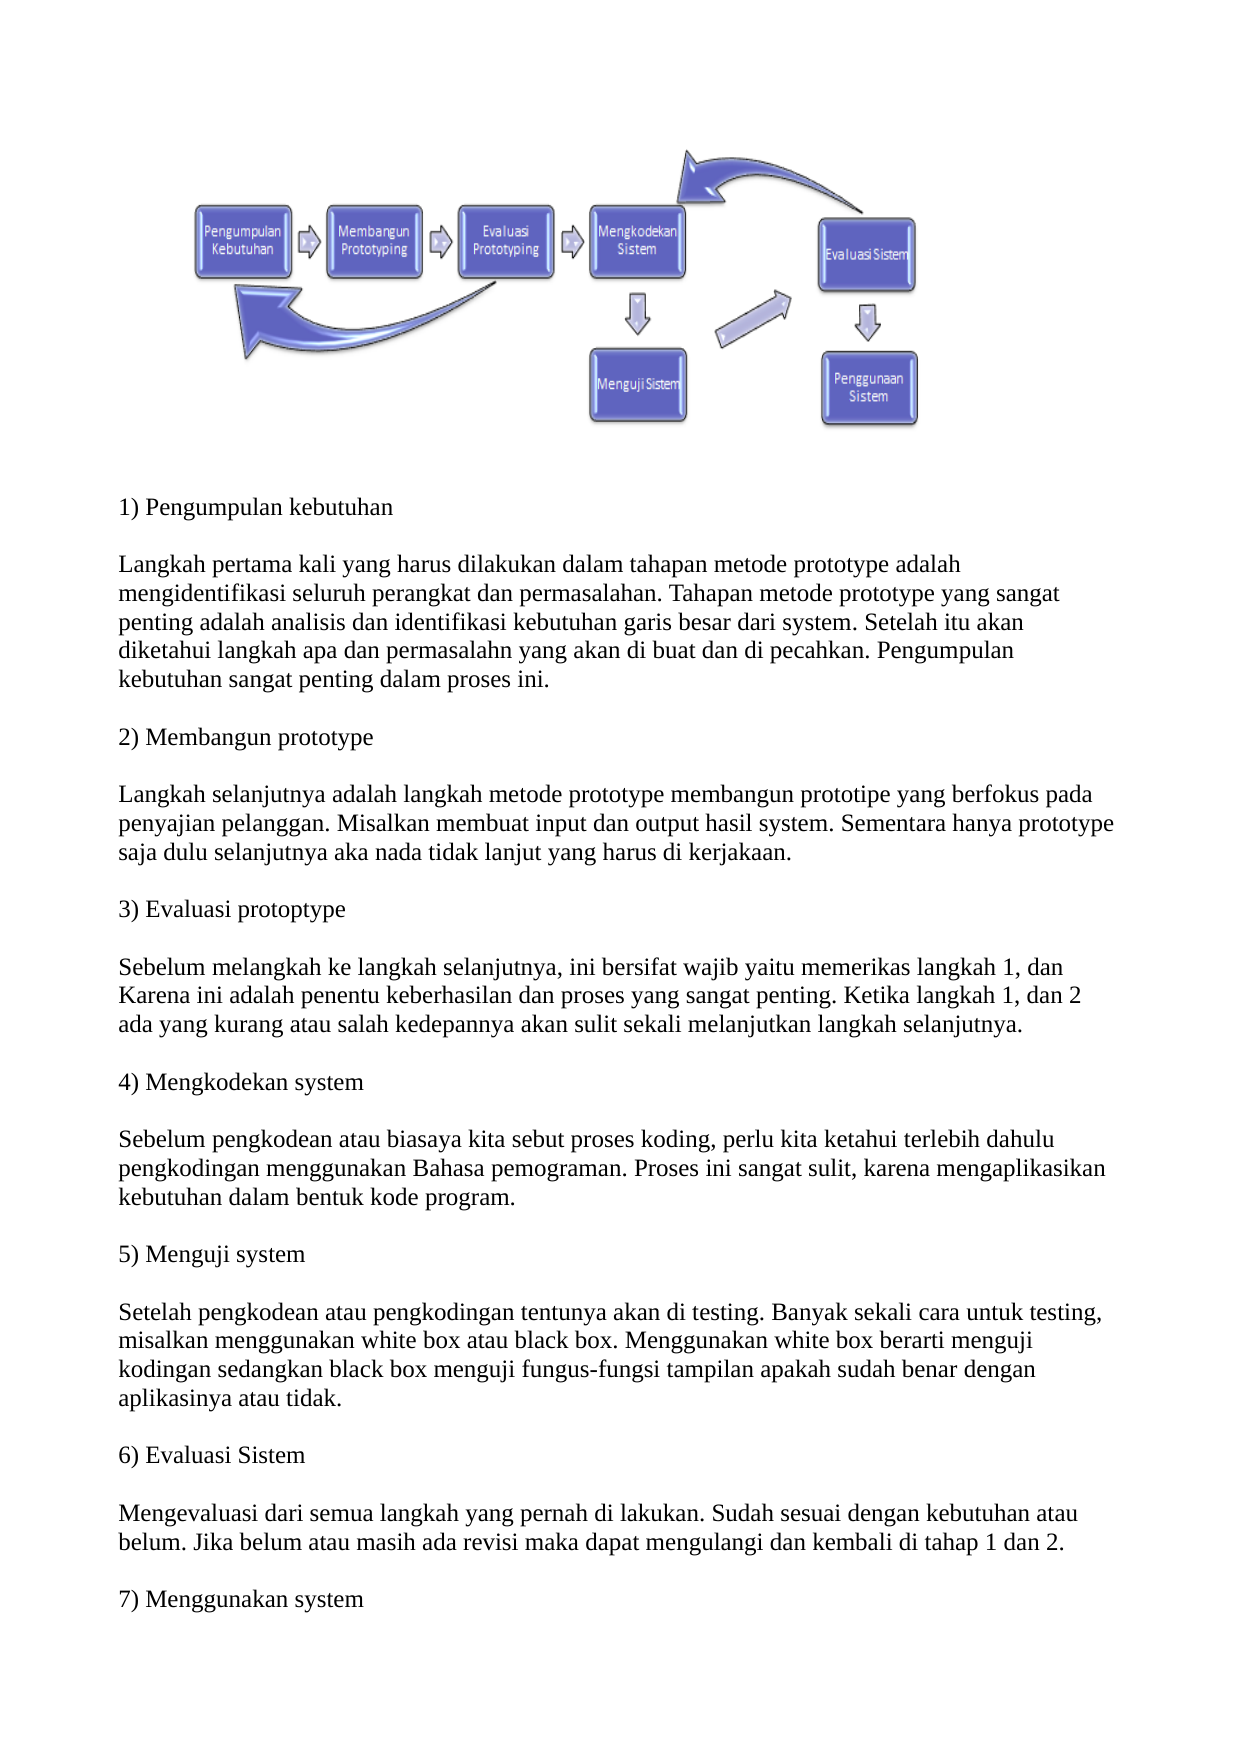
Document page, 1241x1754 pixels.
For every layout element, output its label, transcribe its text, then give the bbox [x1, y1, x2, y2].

text Sebelum melangkah ke langkah selanjutnya, ini bersifat wajib yaitu memerikas langkah 1, dan Karena ini adalah penentu keberhasilan dan proses yang sangat penting. Ketika langkah 1, dan 2 ada yang kurang atau salah kedepannya akan sulit sekali melanjutkan langkah selanjutnya. [118, 952, 1122, 1038]
text Mengevaluasi dari semua langkah yang pernah di lakukan. Sudah sesuai dengan kebutuhan atau belum. Jika belum atau masih ada revisi maka dapat mengulangi dan kembali di tahap 1 dan 2. [118, 1498, 1122, 1556]
text 3) Evaluasi protoptype [118, 894, 1122, 923]
text 6) Evaluasi Sistem [118, 1441, 1122, 1469]
text 5) Menguji system [118, 1239, 1122, 1268]
text Setelah pengkodean atau pengkodingan tentunya akan di testing. Banyak sekali cara untuk testing, misalkan menggunakan white box atau black box. Menggunakan white box berarti menguji kodingan sedangkan black box menguji fungus-fungsi tampilan apakah sudah benar dengan aplikasinya atau tidak. [118, 1297, 1122, 1412]
text 4) Mengkodekan system [118, 1067, 1122, 1096]
text 7) Menggunakan system [118, 1584, 1122, 1613]
text Langkah pertama kali yang harus dilakukan dalam tahapan metode prototype adalah mengidentifikasi seluruh perangkat dan permasalahan. Tahapan metode prototype yang sangat penting adalah analisis dan identifikasi kebutuhan garis besar dari system. Setelah itu akan diketahui langkah apa dan permasalahn yang akan di buat dan di pecahkan. Pengumpulan kebutuhan sangat penting dalam proses ini. [118, 549, 1122, 693]
text 2) Membangun prototype [118, 722, 1122, 751]
text Langkah selanjutnya adalah langkah metode prototype membangun prototipe yang berfokus pada penyajian pelanggan. Misalkan membuat input dan output hasil system. Sementara hanya prototype saja dulu selanjutnya aka nada tidak lanjut yang harus di kerjakaan. [118, 779, 1122, 866]
text 1) Pengumpulan kebutuhan [118, 492, 1122, 521]
picture [165, 118, 969, 467]
text Sebelum pengkodean atau biasaya kita sebut proses koding, perlu kita ketahui terlebih dahulu pengkodingan menggunakan Bahasa pemograman. Proses ini sangat sulit, karena mengaplikasikan kebutuhan dalam bentuk kode program. [118, 1124, 1122, 1211]
